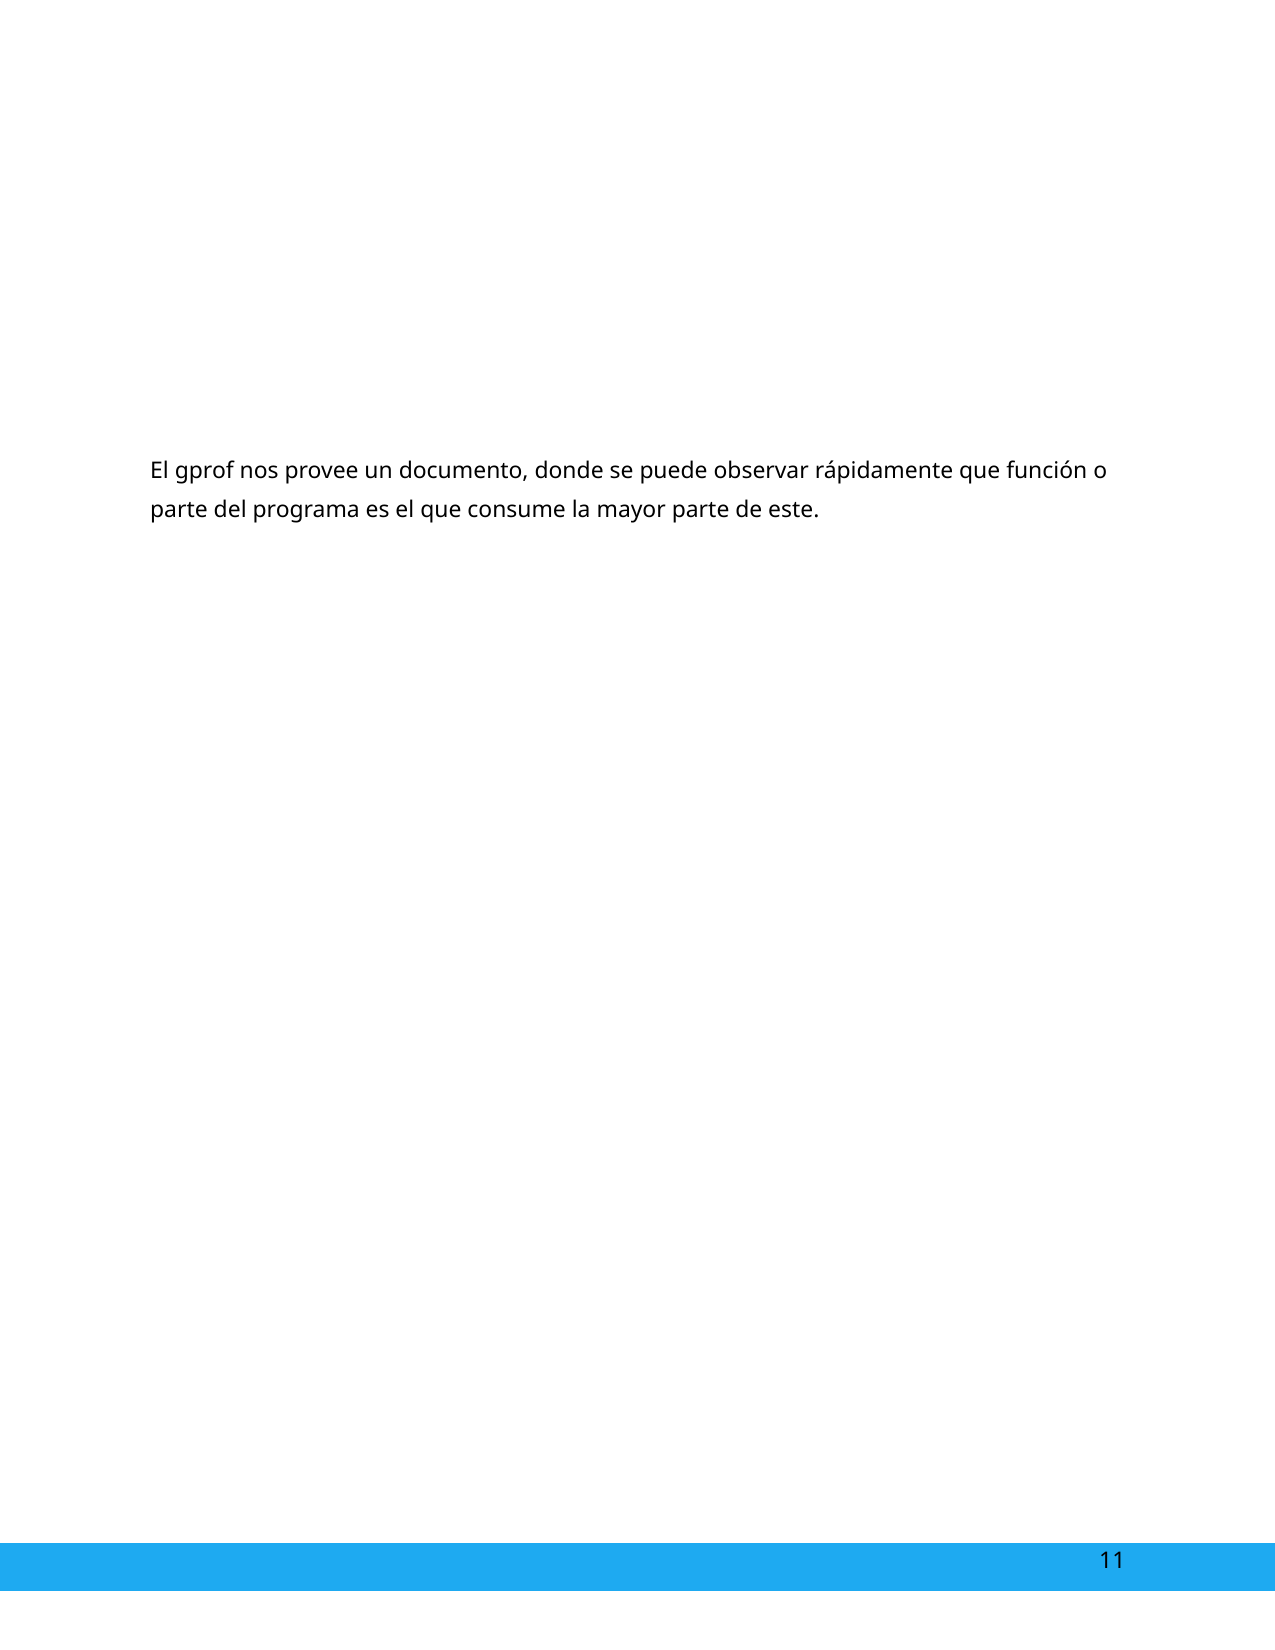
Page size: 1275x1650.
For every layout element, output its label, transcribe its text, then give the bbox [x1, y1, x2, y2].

text El gprof nos provee un documento, donde se puede observar rápidamente que función o parte del programa es el que consume la mayor parte de este. [150, 454, 1125, 524]
picture [0, 1543, 1275, 1591]
